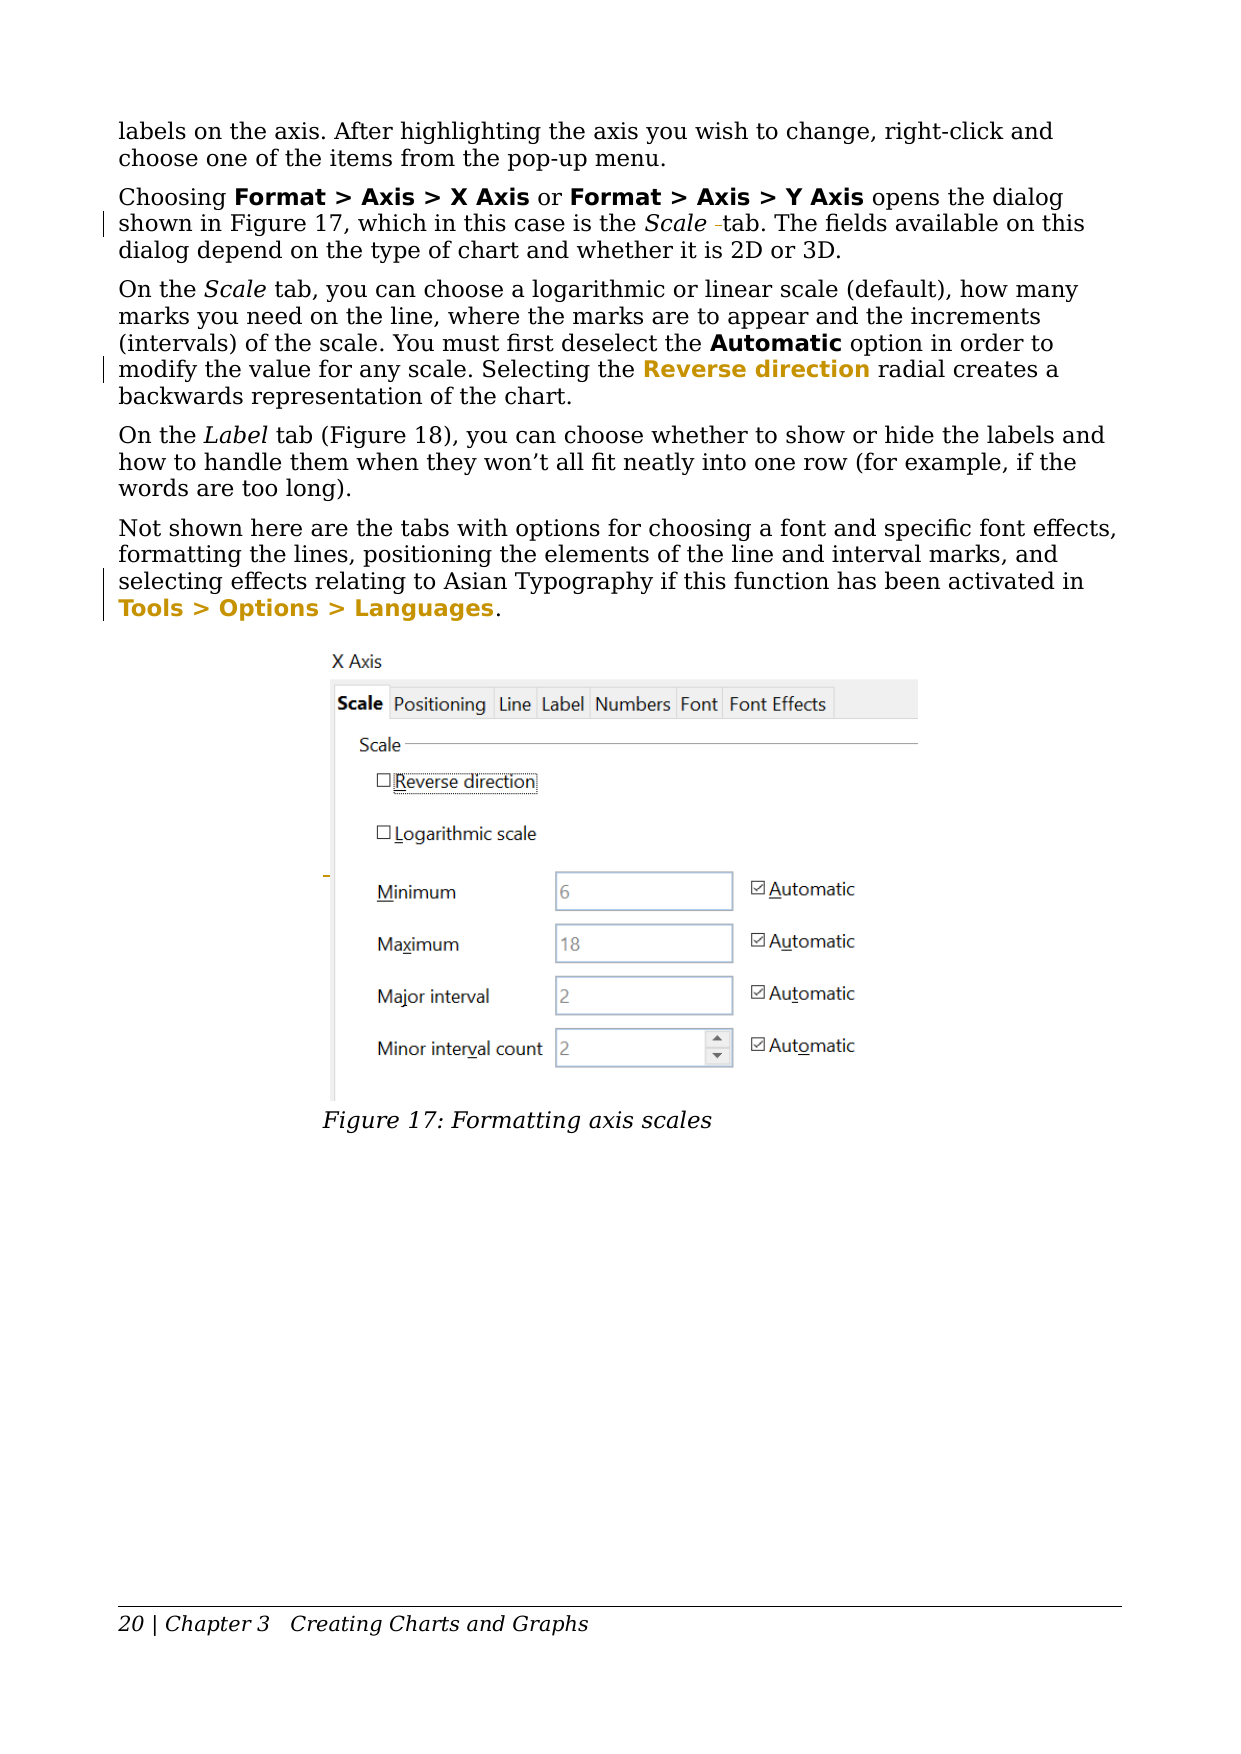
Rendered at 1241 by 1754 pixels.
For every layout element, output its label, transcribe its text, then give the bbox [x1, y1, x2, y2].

text Choosing Format > Axis > X Axis or Format > Axis > Y Axis opens the dialog shown in Figure 17, which in this case is the Scale tab. The fields available on this dialog depend on the type of chart and whether it is 2D or 3D. [118, 184, 1122, 264]
text Sometimes you need to have a special scale for one of the axes of your chart, or you need smaller grid intervals, or you want to change the formatting of the labels on the axis. After highlighting the axis you wish to change, right-click and choose one of the items from the pop-up menu. [118, 118, 1122, 171]
text On the Scale tab, you can choose a logarithmic or linear scale (default), how many marks you need on the line, where the marks are to appear and the increments (intervals) of the scale. You must first deselect the Automatic option in order to modify the value for any scale. Selecting the Reverse direction radial creates a backwards representation of the chart. [118, 276, 1122, 410]
picture [330, 646, 918, 1101]
text Figure 17: Formatting axis scales [323, 1107, 918, 1134]
text On the Label tab (Figure 18), you can choose whether to show or hide the labels and how to handle them when they won’t all fit neatly into one row (for example, if the words are too long). [118, 422, 1122, 502]
text Not shown here are the tabs with options for choosing a font and specific font effects, formatting the lines, positioning the elements of the line and interval marks, and selecting effects relating to Asian Typography if this function has been activated in Tools > Options > Languages. [118, 515, 1122, 621]
